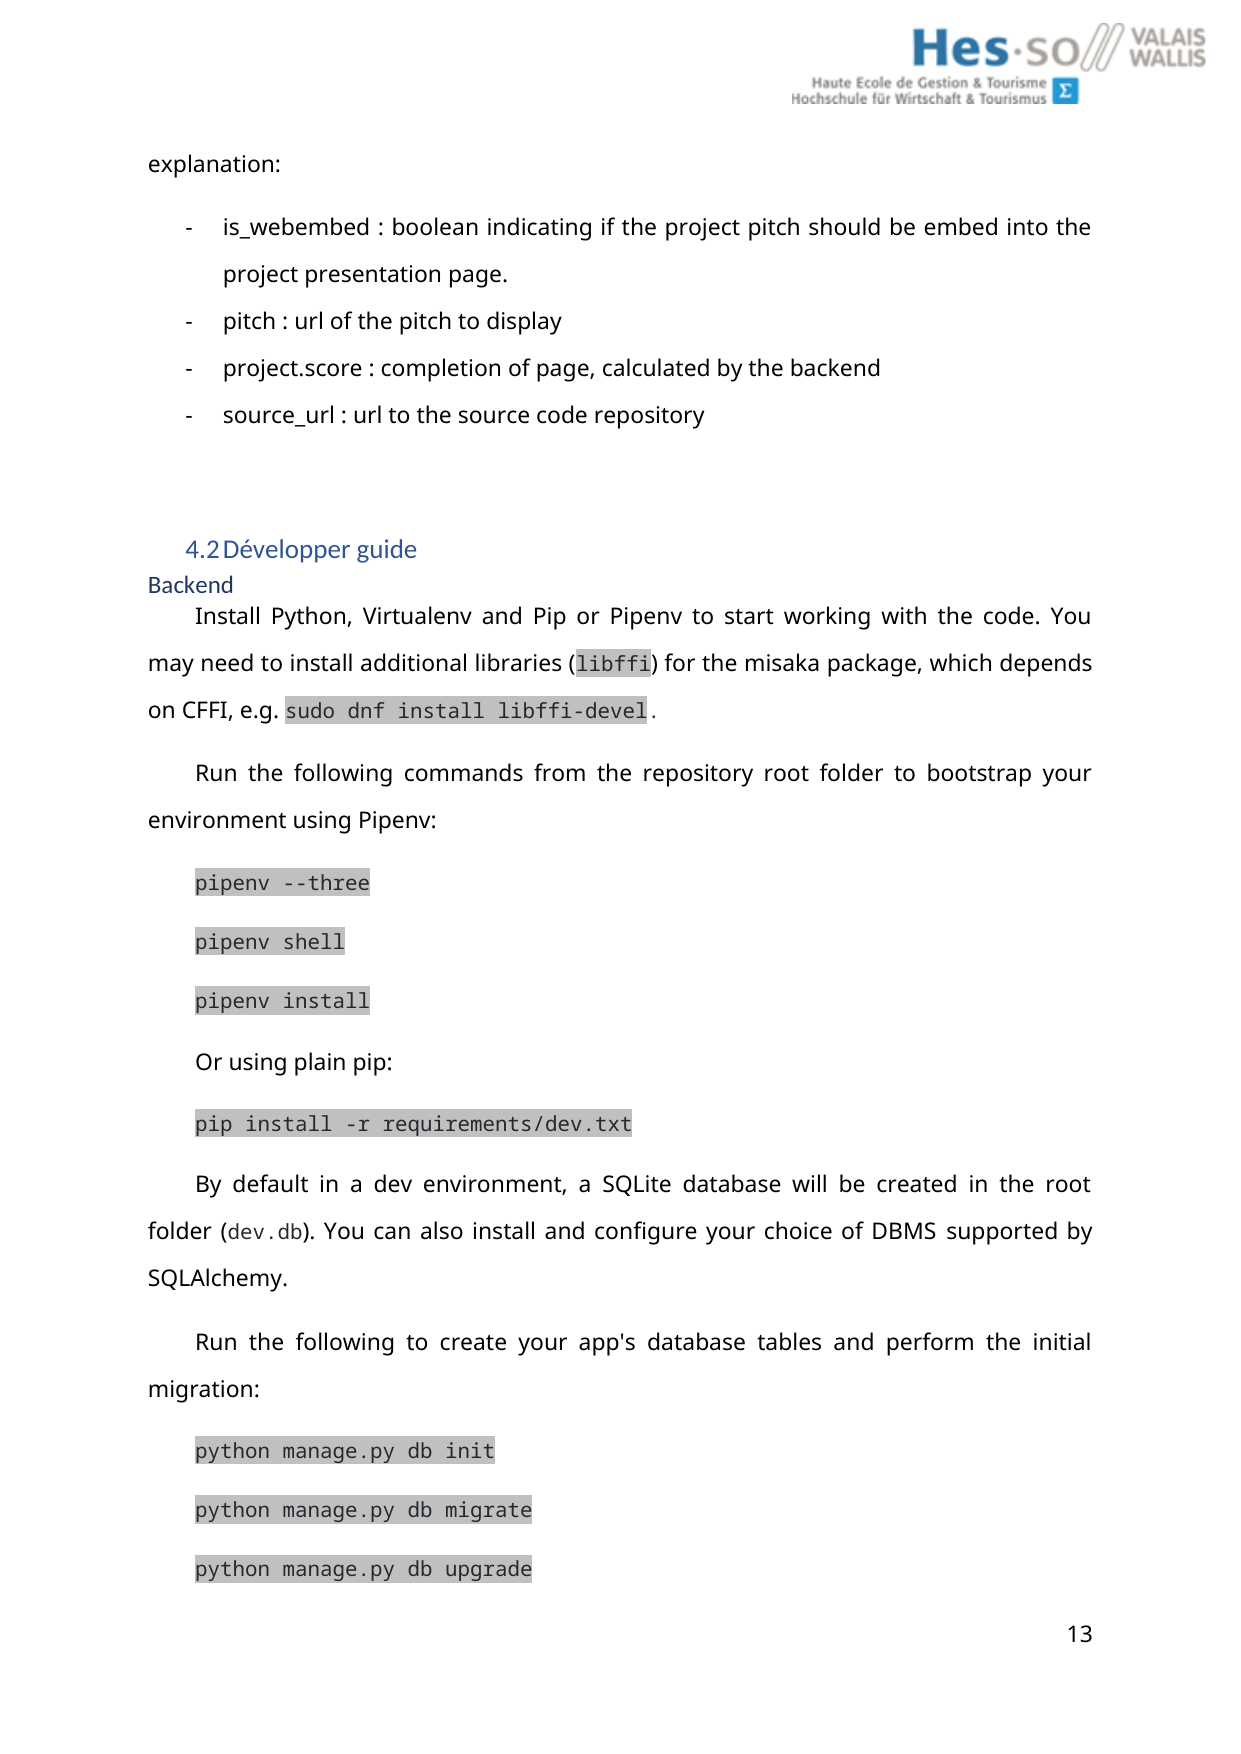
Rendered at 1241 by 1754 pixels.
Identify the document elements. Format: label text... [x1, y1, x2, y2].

text python manage.py db upgrade [148, 1554, 1093, 1583]
text python manage.py db migrate [148, 1495, 1093, 1524]
text explanation: [148, 148, 1093, 179]
text pipenv install [148, 986, 1093, 1015]
text pip install -r requirements/dev.txt [148, 1109, 1093, 1137]
subtitle Backend [148, 569, 1093, 600]
text By default in a dev environment, a SQLite database will be created in the root folder (dev.db). You can also install and configure your choice of DBMS supported by SQLAlchemy. [148, 1168, 1093, 1293]
text Install Python, Virtualenv and Pip or Pipenv to start working with the code. You may need to install additional libraries (libffi) for the misaka package, which depends on CFFI, e.g. sudo dnf install libffi-devel. [148, 600, 1093, 725]
text Or using plain pip: [148, 1046, 1093, 1077]
list source_url : url to the source code repository [185, 399, 1093, 430]
list project.score : completion of page, calculated by the backend [185, 352, 1093, 383]
text Run the following commands from the repository root folder to bootstrap your environment using Pipenv: [148, 757, 1093, 835]
picture [792, 23, 1206, 104]
text pipenv shell [148, 927, 1093, 955]
text Run the following to create your app's database tables and perform the initial migration: [148, 1326, 1093, 1404]
subtitle Développer guide [185, 532, 1093, 565]
text pipenv --three [148, 868, 1093, 896]
list pitch : url of the pitch to display [185, 305, 1093, 336]
text python manage.py db init [148, 1436, 1093, 1464]
list is_webembed : boolean indicating if the project pitch should be embed into the project presentation page. [185, 211, 1093, 289]
